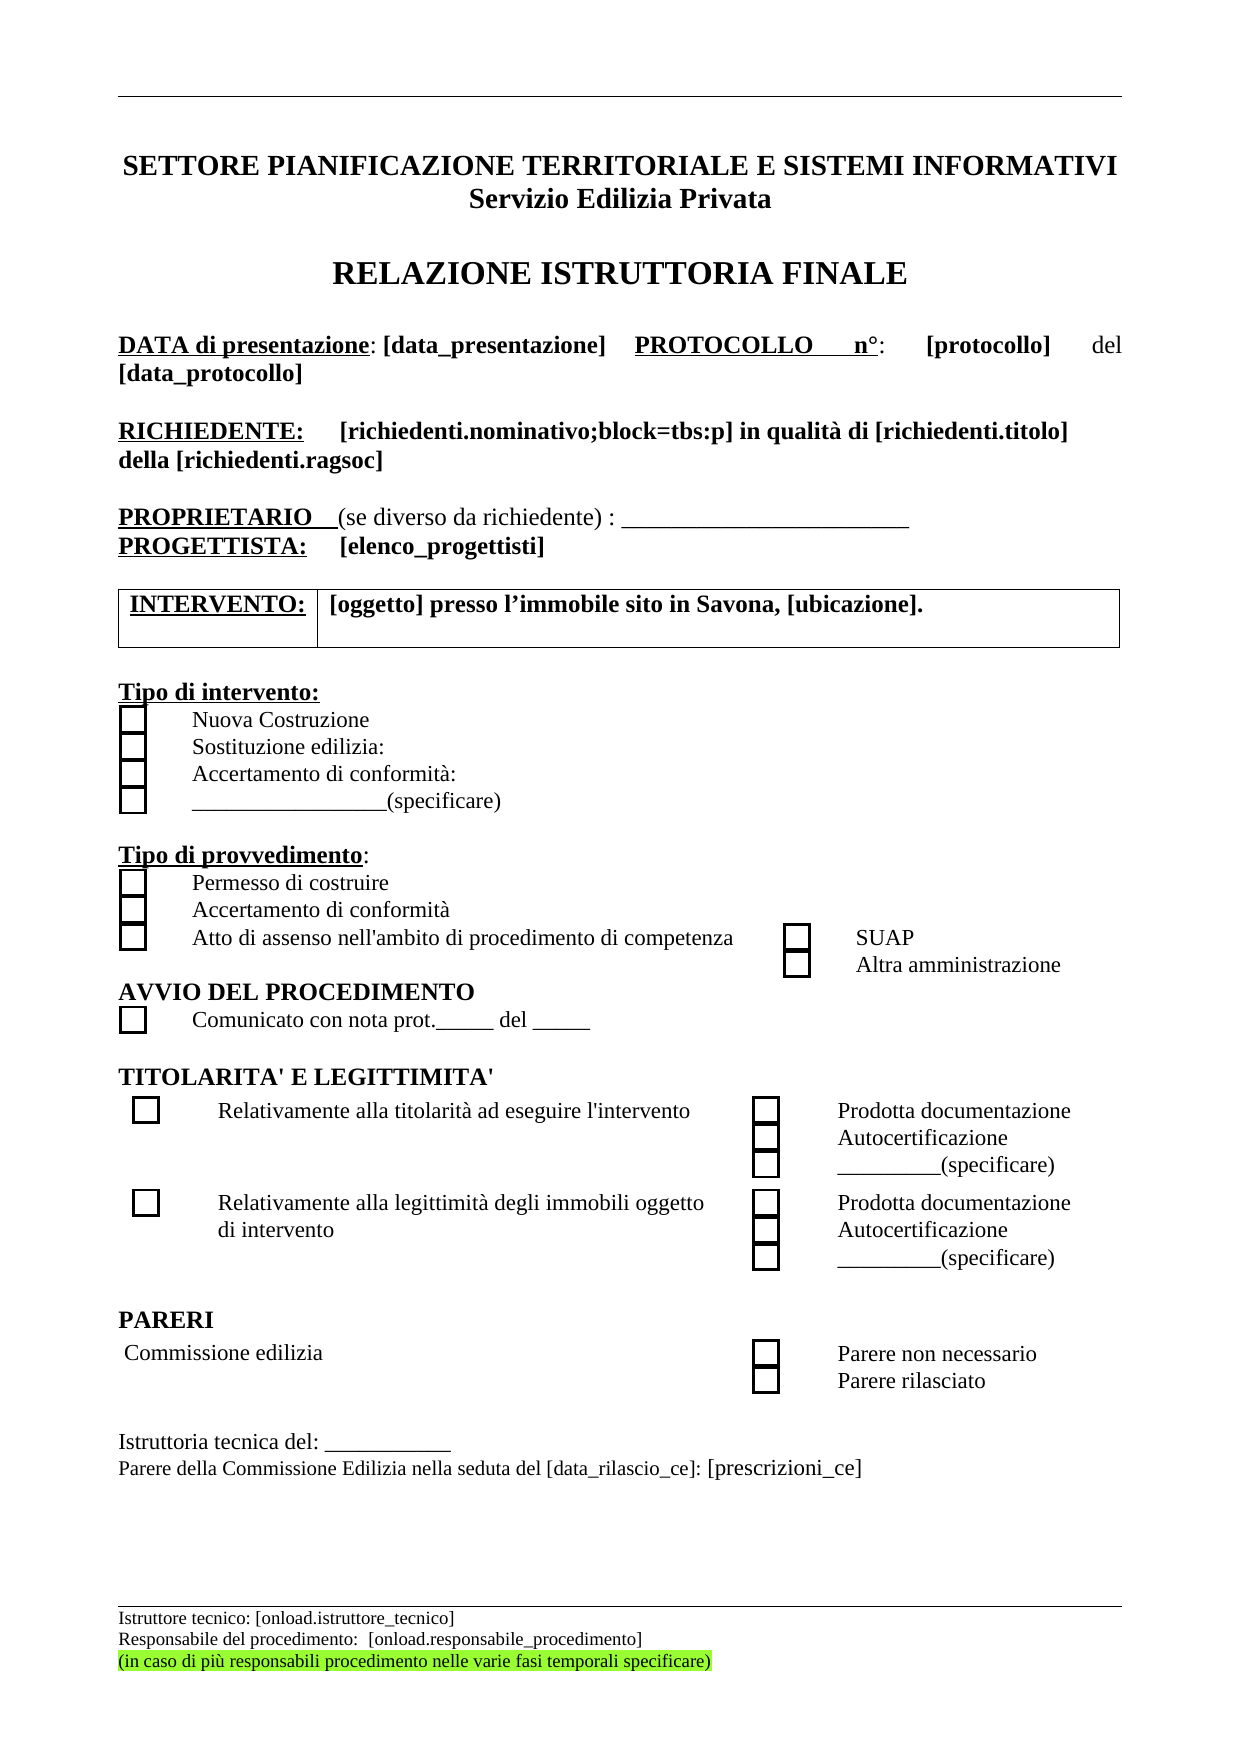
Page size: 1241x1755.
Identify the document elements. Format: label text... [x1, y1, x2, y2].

text PROPRIETARIO (se diverso da richiedente) : _______________________ [118, 502, 1122, 531]
text Servizio Edilizia Privata [118, 181, 1122, 215]
table_header Prodotta documentazione Autocertificazione _________(specificare) [738, 1091, 1122, 1183]
text AVVIO DEL PROCEDIMENTO [118, 977, 1122, 1006]
table_header INTERVENTO: [119, 590, 317, 647]
text PROGETTISTA: [elenco_progettisti] [118, 531, 1122, 560]
text SUAP [815, 923, 1122, 950]
text [118, 950, 782, 977]
table_header [oggetto] presso l’immobile sito in Savona, [ubicazione]. [318, 590, 1119, 647]
text Nuova Costruzione [151, 706, 1122, 733]
text TITOLARITA' E LEGITTIMITA' [118, 1062, 1122, 1091]
text RICHIEDENTE: [richiedenti.nominativo;block=tbs:p] in qualità di [richiedenti.titolo] [118, 416, 1122, 445]
table_header Relativamente alla titolarità ad eseguire l'intervento [118, 1091, 738, 1183]
table_cell Prodotta documentazione Autocertificazione _________(specificare) [738, 1184, 1122, 1276]
text Accertamento di conformità: [151, 760, 1122, 787]
text PARERI [118, 1305, 1122, 1334]
text Comunicato con nota prot._____ del _____ [151, 1006, 1122, 1033]
table_cell Relativamente alla legittimità degli immobili oggetto di intervento [118, 1184, 738, 1276]
text DATA di presentazione: [data_presentazione] PROTOCOLLO n°: [protocollo] del [data_protocollo] [118, 330, 1122, 387]
text RELAZIONE ISTRUTTORIA FINALE [118, 253, 1122, 291]
text Atto di assenso nell'ambito di procedimento di competenza [151, 923, 782, 950]
text SETTORE PIANIFICAZIONE TERRITORIALE E SISTEMI INFORMATIVI [118, 148, 1122, 181]
text Permesso di costruire [151, 869, 1122, 896]
text Sostituzione edilizia: [151, 733, 1122, 760]
table_header Parere non necessario Parere rilasciato [738, 1334, 1122, 1399]
text _________________(specificare) [151, 787, 1122, 814]
text della [richiedenti.ragsoc] [118, 445, 1122, 473]
text Parere della Commissione Edilizia nella seduta del [data_rilascio_ce]: [prescrizioni_ce] [118, 1454, 1122, 1481]
table_header Commissione edilizia [118, 1334, 738, 1399]
text Altra amministrazione [815, 950, 1122, 977]
text Tipo di provvedimento: [118, 840, 1122, 869]
text Tipo di intervento: [118, 677, 1122, 706]
text Accertamento di conformità [151, 896, 1122, 923]
text Istruttoria tecnica del: ___________ [118, 1428, 1122, 1454]
